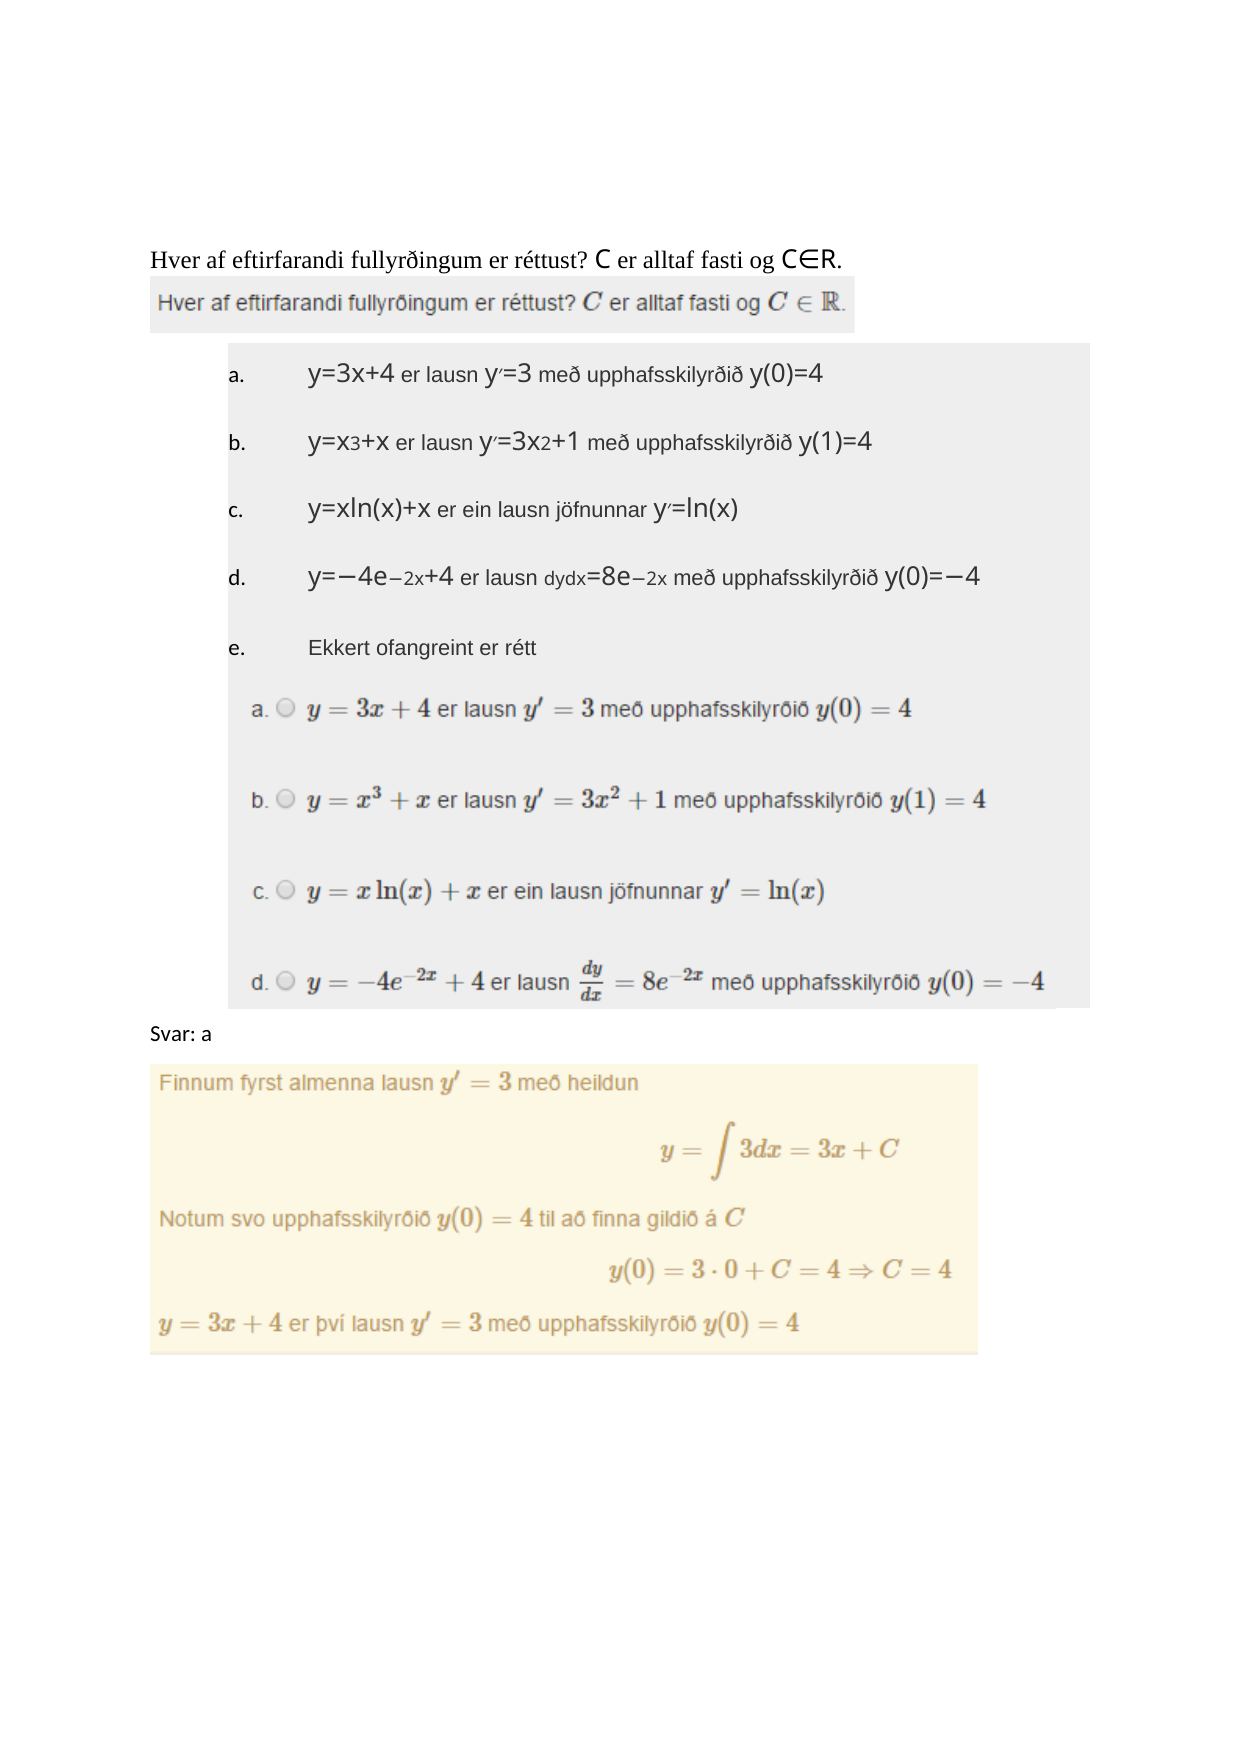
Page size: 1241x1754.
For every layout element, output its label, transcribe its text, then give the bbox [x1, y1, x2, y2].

picture [150, 1064, 979, 1355]
list y=−4e−2x+4 er lausn dydx=8e−2x með upphafsskilyrðið y(0)=−4 [228, 546, 1090, 593]
list y=xln(x)+x er ein lausn jöfnunnar y′=ln(x) [228, 479, 1090, 526]
picture [228, 681, 1057, 1009]
text Svar: a [150, 1019, 1090, 1047]
list y=x3+x er lausn y′=3x2+1 með upphafsskilyrðið y(1)=4 [228, 411, 1090, 458]
list Ekkert ofangreint er rétt [228, 614, 1090, 661]
list y=3x+4 er lausn y′=3 með upphafsskilyrðið y(0)=4 [228, 343, 1090, 390]
text Hver af eftirfarandi fullyrðingum er réttust? C er alltaf fasti og C∈R. [150, 241, 1090, 333]
picture [150, 276, 855, 333]
